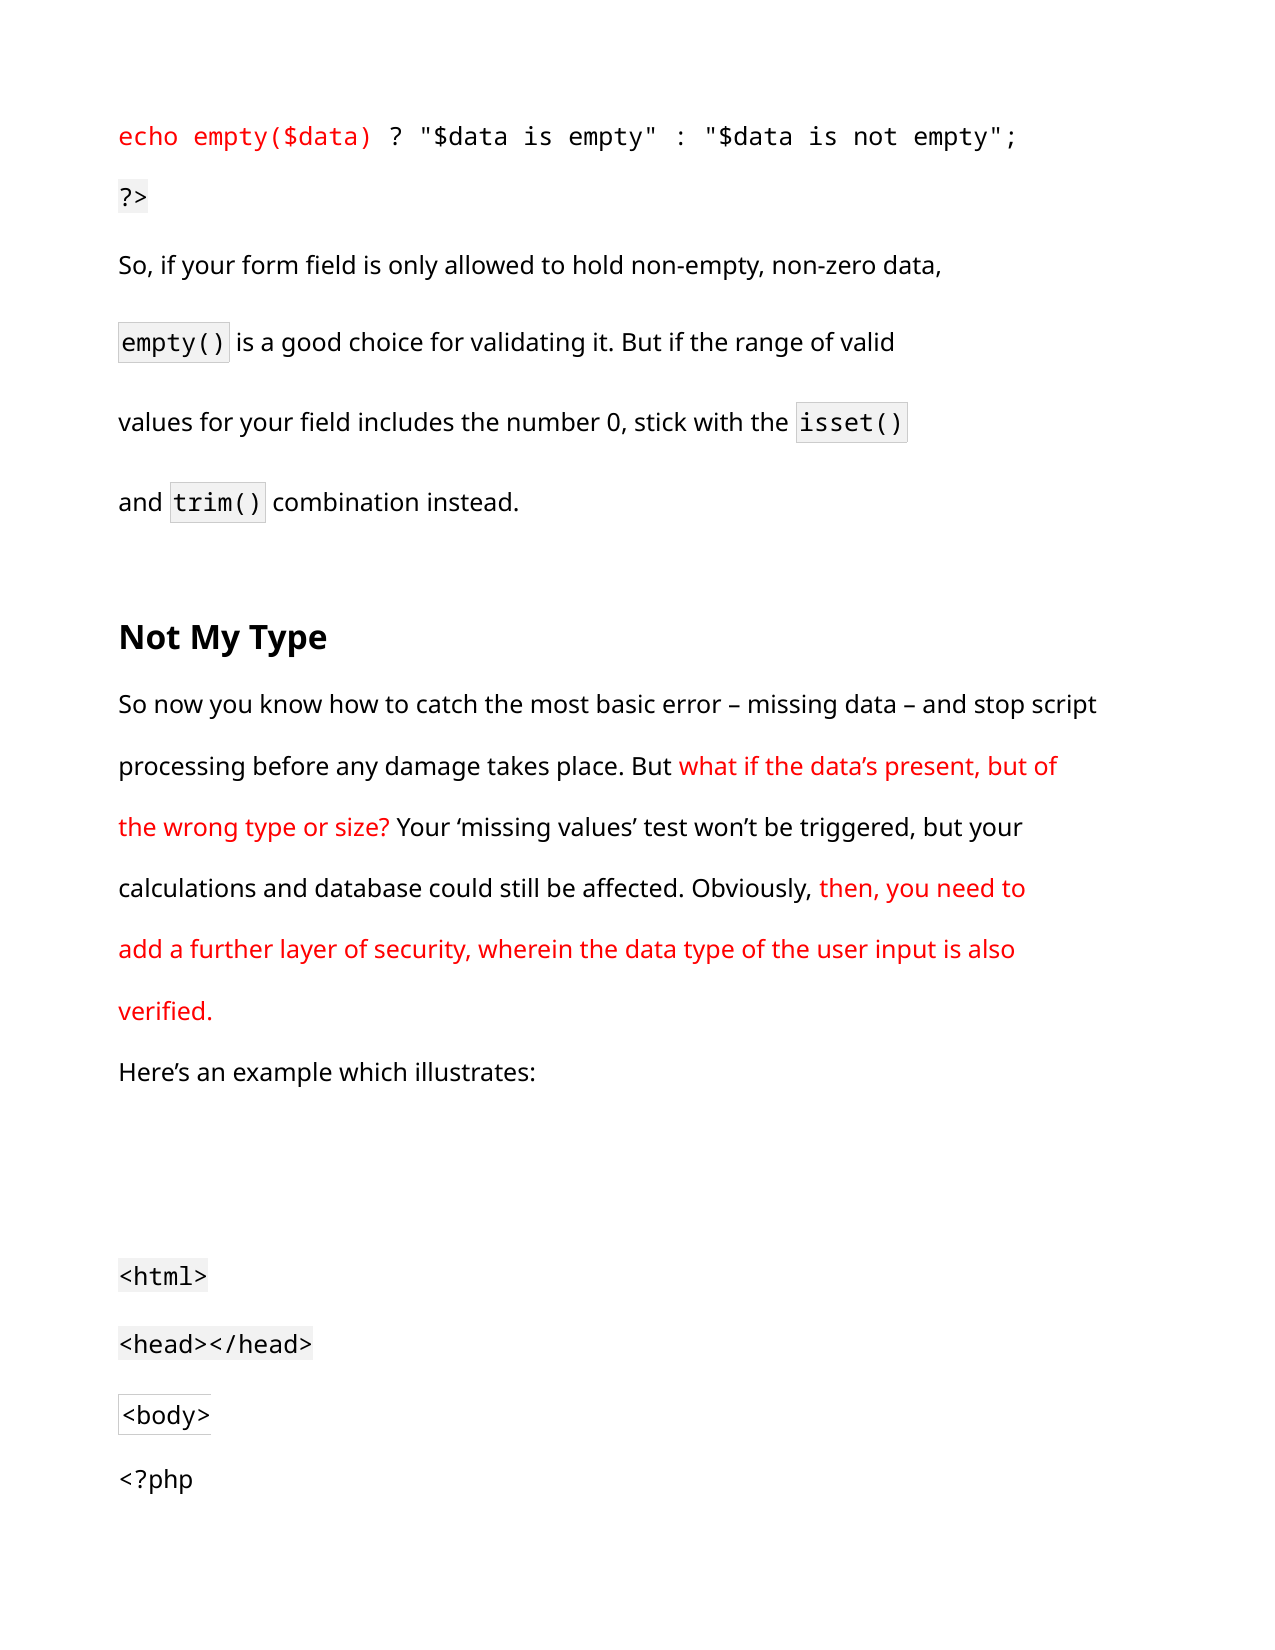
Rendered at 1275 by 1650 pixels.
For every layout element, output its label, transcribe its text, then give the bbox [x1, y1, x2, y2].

text ?> [118, 179, 1157, 213]
text So now you know how to catch the most basic error – missing data – and stop script processing before any damage takes place. But what if the data’s present, but of the wrong type or size? Your ‘missing values’ test won’t be triggered, but your calculations and database could still be affected. Obviously, then, you need to add a further layer of security, wherein the data type of the user input is also verified. [118, 687, 1157, 1027]
text <html> <head></head> [118, 1116, 1157, 1360]
text echo empty($data) ? "$data is empty" : "$data is not empty"; [118, 118, 1157, 152]
text Here’s an example which illustrates: [118, 1054, 1157, 1089]
subtitle Not My Type [118, 614, 1157, 660]
text <body> <?php [118, 1394, 1157, 1496]
text So, if your form field is only allowed to hold non-empty, non-zero data, empty() is a good choice for validating it. But if the range of valid values for your field includes the number 0, stick with the isset() and trim() combination instead. [118, 247, 1157, 522]
